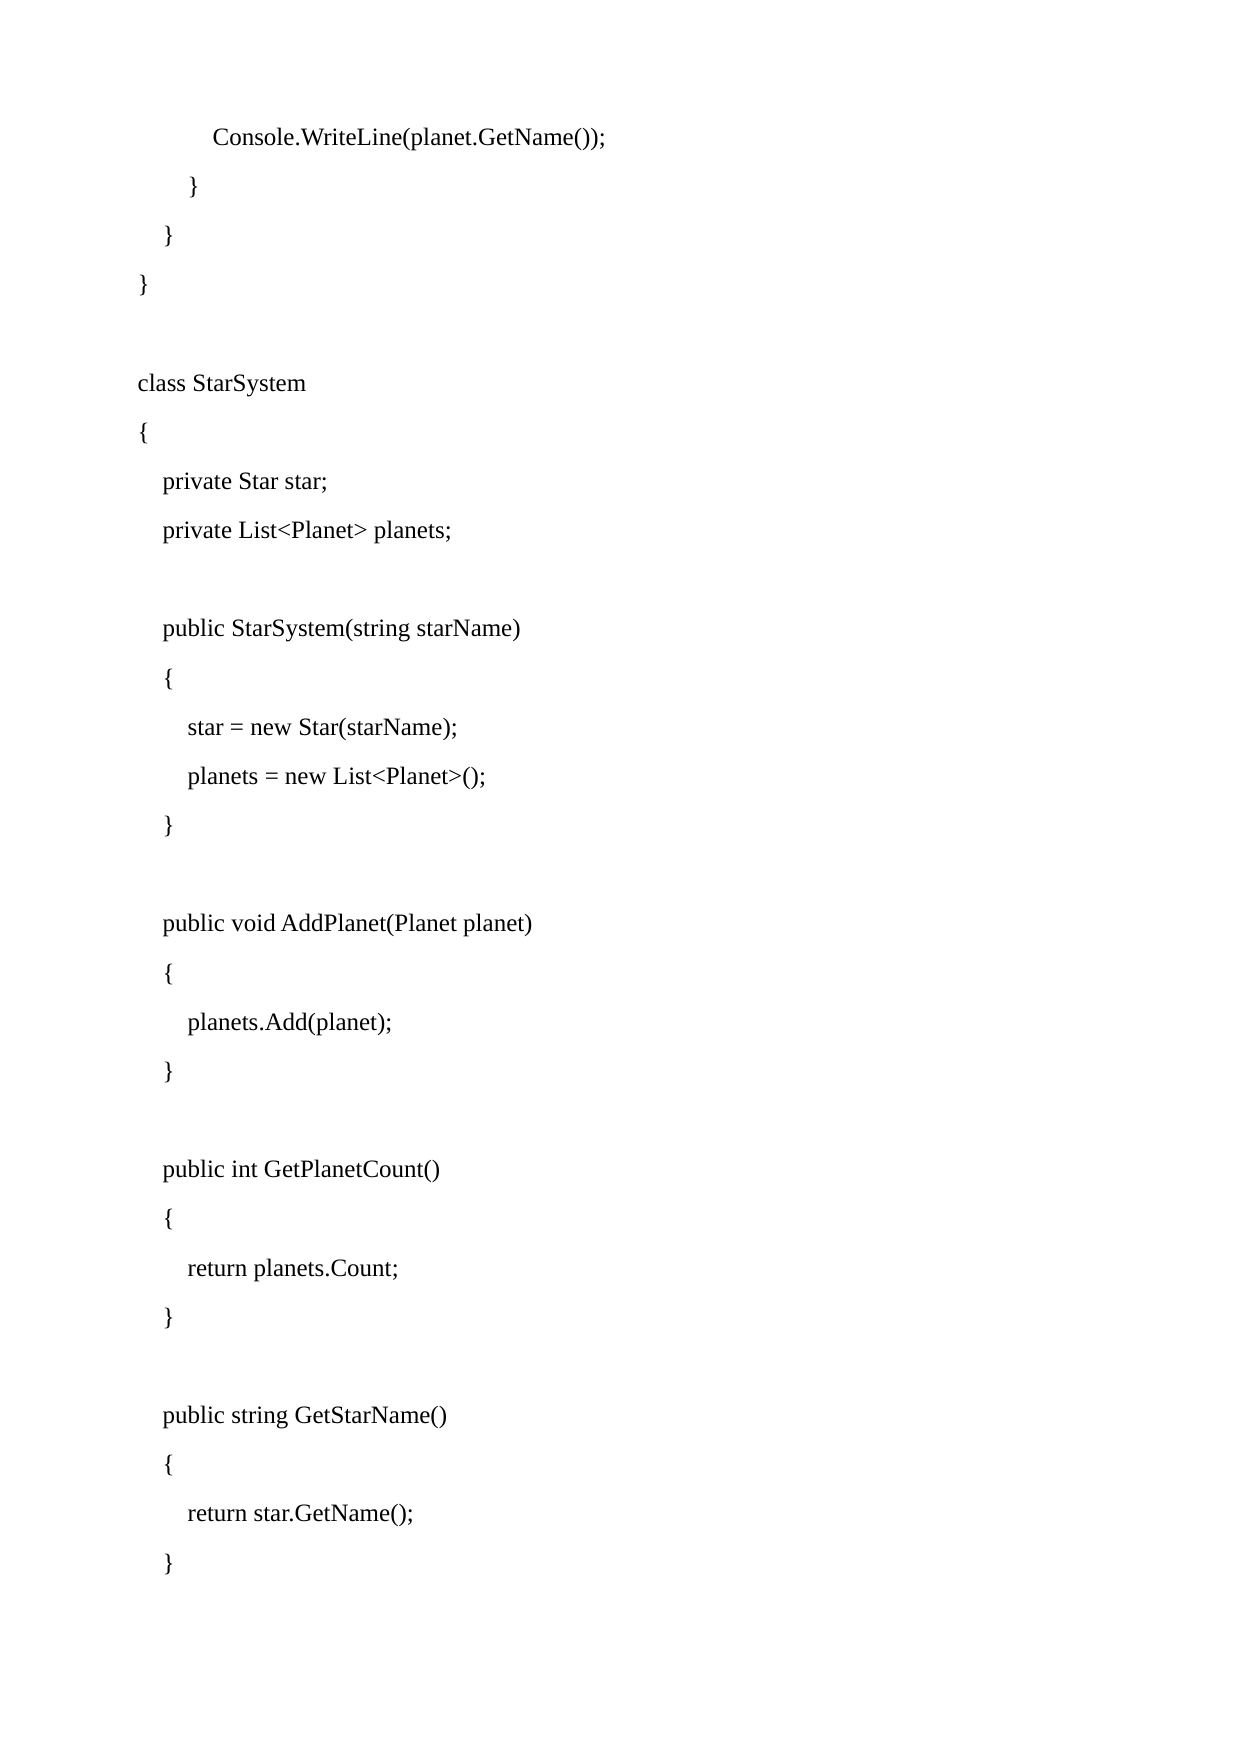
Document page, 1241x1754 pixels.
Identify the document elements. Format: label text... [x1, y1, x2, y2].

text public StarSystem(string starName) [137, 610, 1112, 642]
text } [137, 1298, 1112, 1331]
text public string GetStarName() [137, 1396, 1112, 1429]
text planets = new List<Planet>(); [137, 757, 1112, 790]
text return star.GetName(); [137, 1495, 1112, 1527]
text { [137, 659, 1112, 691]
text { [137, 413, 1112, 446]
text public void AddPlanet(Planet planet) [137, 905, 1112, 937]
text } [137, 266, 1112, 298]
text star = new Star(starName); [137, 708, 1112, 741]
text { [137, 1446, 1112, 1478]
text } [137, 1052, 1112, 1085]
text private Star star; [137, 462, 1112, 495]
text } [137, 1544, 1112, 1576]
text { [137, 954, 1112, 986]
text planets.Add(planet); [137, 1003, 1112, 1036]
text return planets.Count; [137, 1249, 1112, 1281]
text } [137, 167, 1112, 200]
text } [137, 216, 1112, 249]
text Console.WriteLine(planet.GetName()); [137, 118, 1112, 151]
text } [137, 806, 1112, 839]
text private List<Planet> planets; [137, 511, 1112, 544]
text public int GetPlanetCount() [137, 1151, 1112, 1183]
text class StarSystem [137, 364, 1112, 396]
text { [137, 1200, 1112, 1232]
